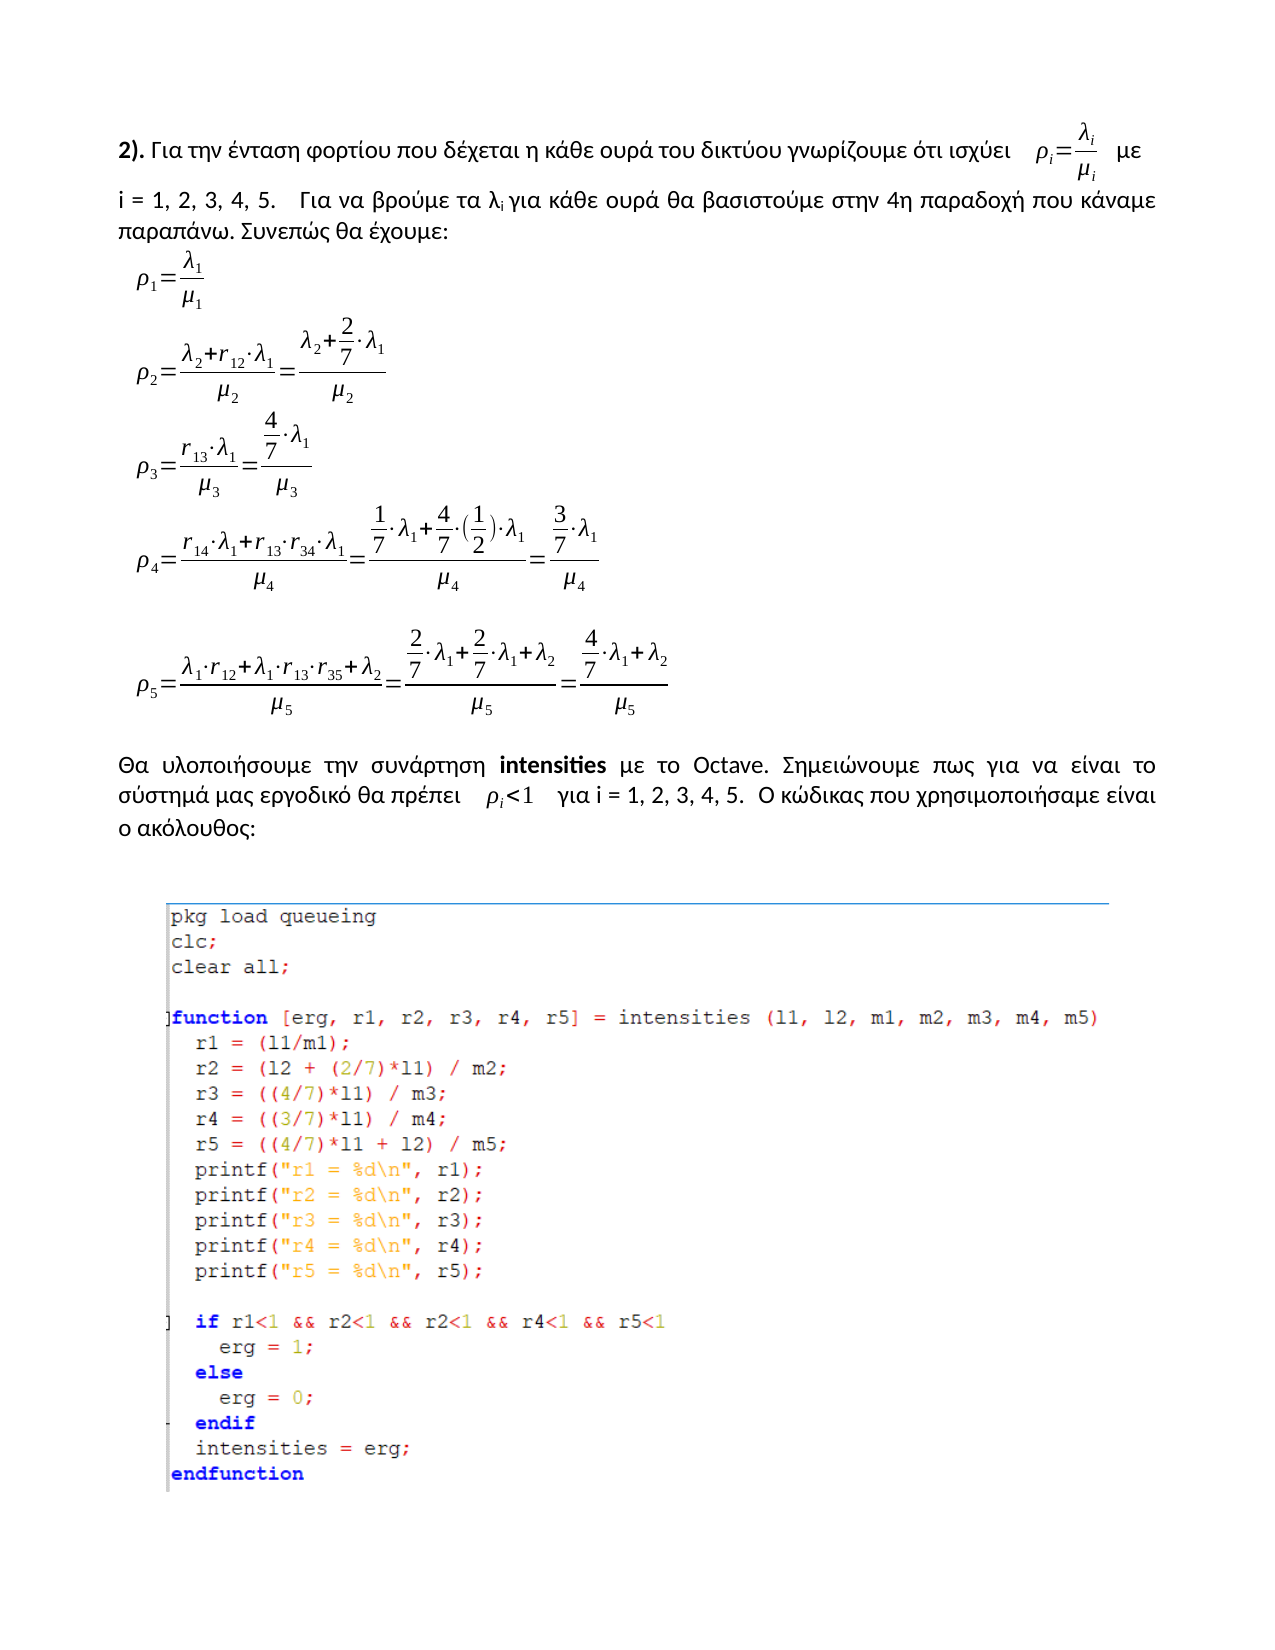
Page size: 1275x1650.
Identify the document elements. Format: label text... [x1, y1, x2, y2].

text i = 1, 2, 3, 4, 5. Για να βρούμε τα λi για κάθε ουρά θα βασιστούμε στην 4η παραδοχή που κάναμε παραπάνω. Συνεπώς θα έχουμε: [118, 184, 1157, 246]
text 2). Για την ένταση φορτίου που δέχεται η κάθε ουρά του δικτύου γνωρίζουμε ότι ισχύει με [118, 118, 1157, 184]
picture [166, 902, 1110, 1492]
text Θα υλοποιήσουμε την συνάρτηση intensities με το Octave. Σημειώνουμε πως για να είναι το σύστημά μας εργοδικό θα πρέπει για i = 1, 2, 3, 4, 5. Ο κώδικας που χρησιμοποιήσαμε είναι ο ακόλουθος: [118, 749, 1157, 843]
